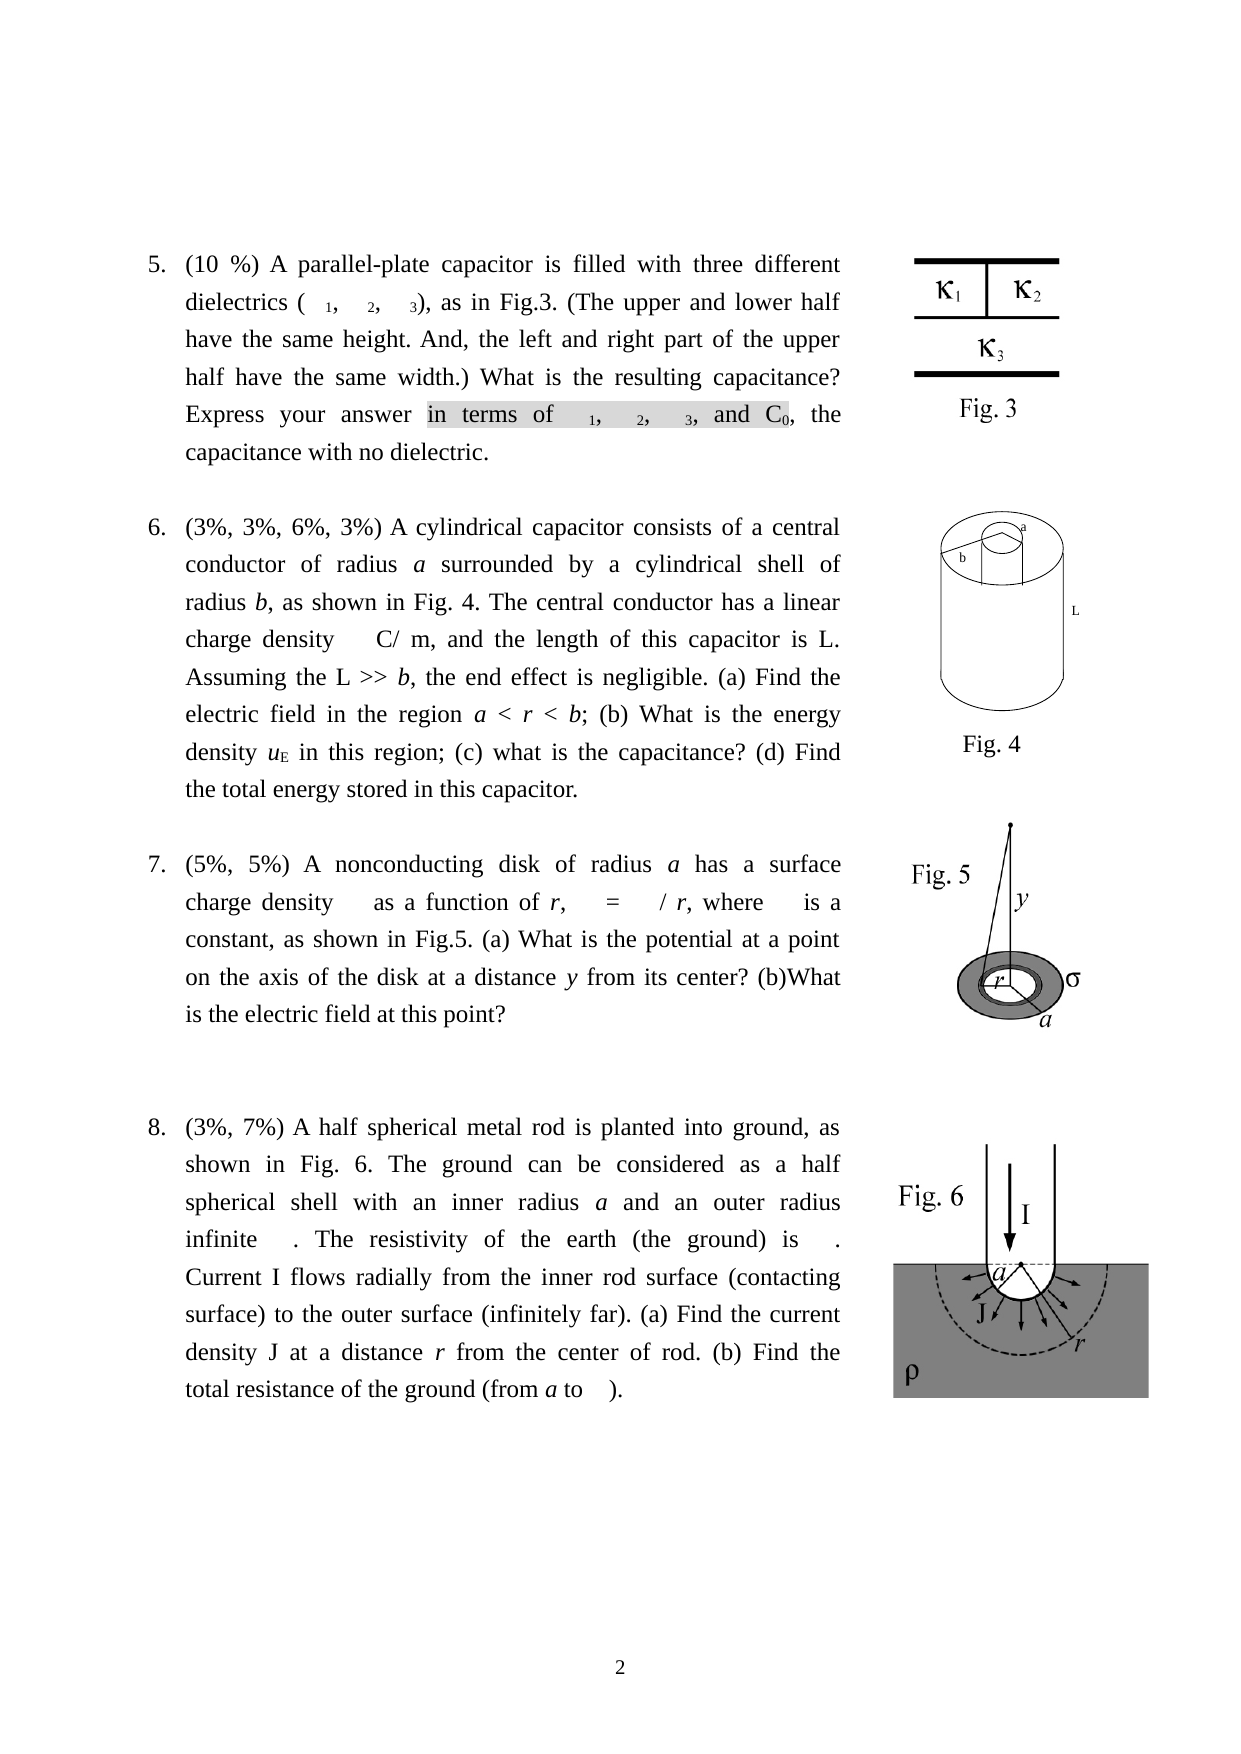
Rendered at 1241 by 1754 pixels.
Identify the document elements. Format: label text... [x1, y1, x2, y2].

list (3%, 3%, 6%, 3%) A cylindrical capacitor consists of a central conductor of radius a surrounded by a cylindrical shell of radius b, as shown in Fig. 4. The central conductor has a linear charge density  C/ m, and the length of this capacitor is L. Assuming the L >> b, the end effect is negligible. (a) Find the electric field in the region a < r < b; (b) What is the energy density uE in this region; (c) what is the capacitance? (d) Find the total energy stored in this capacitor. [148, 502, 1092, 802]
picture [893, 820, 1088, 1035]
list (5%, 5%) A nonconducting disk of radius a has a surface charge density  as a function of r,  =  / r, where  is a constant, as shown in Fig.5. (a) What is the potential at a point on the axis of the disk at a distance y from its center? (b)What is the electric field at this point? [148, 839, 893, 1027]
text Fig. 4 [877, 730, 1106, 758]
list (3%, 7%) A half spherical metal rod is planted into ground, as shown in Fig. 6. The ground can be considered as a half spherical shell with an inner radius a and an outer radius infinite . The resistivity of the earth (the ground) is . Current I flows radially from the inner rod surface (contacting surface) to the outer surface (infinitely far). (a) Find the current density J at a distance r from the center of rod. (b) Find the total resistance of the ground (from a to ). [148, 1102, 1092, 1402]
picture [893, 1138, 1149, 1398]
picture [893, 238, 1074, 435]
list (10 %) A parallel-plate capacitor is filled with three different dielectrics (1, 2, 3), as in Fig.3. (The upper and lower half have the same height. And, the left and right part of the upper half have the same width.) What is the resulting capacitance? Express your answer in terms of 1, 2, 3, and C0, the capacitance with no dielectric. [148, 239, 1092, 464]
